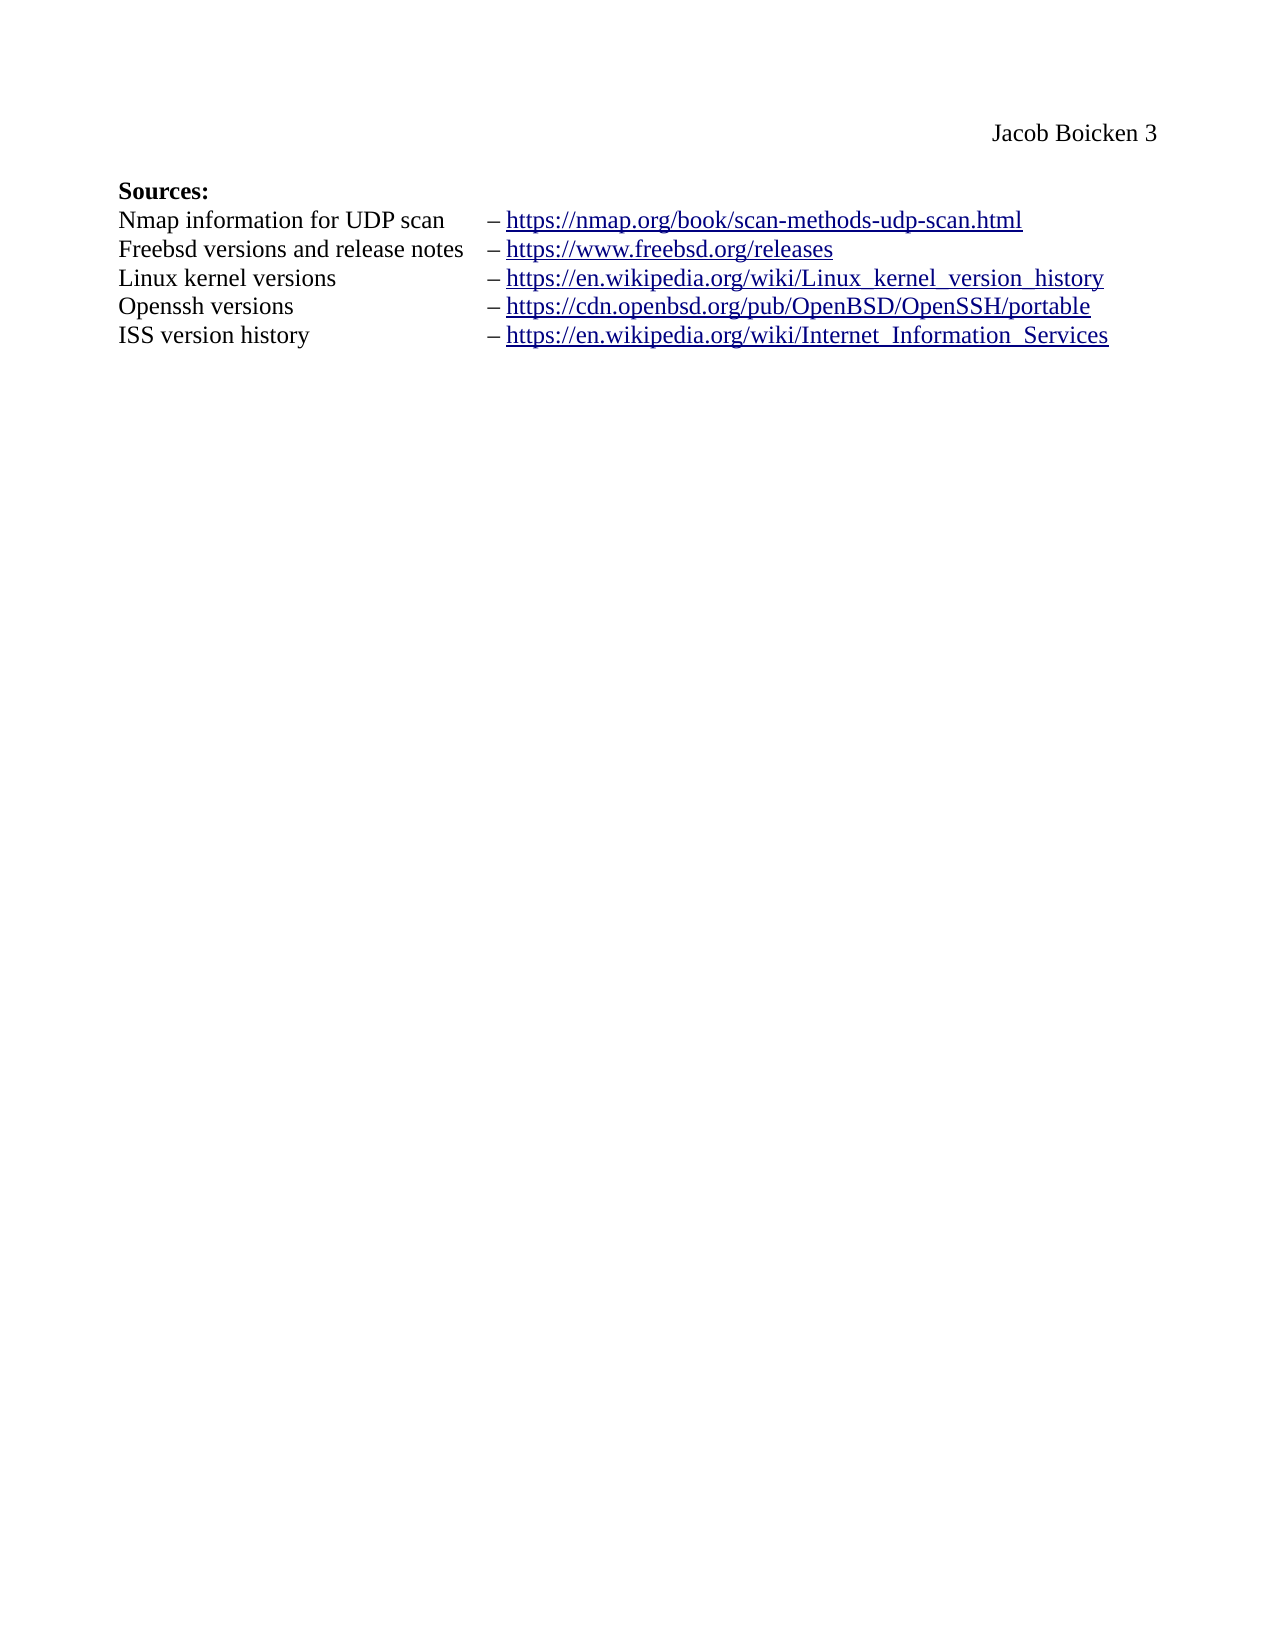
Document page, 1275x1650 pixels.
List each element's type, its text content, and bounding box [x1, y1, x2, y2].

text Openssh versions – https://cdn.openbsd.org/pub/OpenBSD/OpenSSH/portable [118, 291, 1157, 320]
text Freebsd versions and release notes – https://www.freebsd.org/releases [118, 234, 1157, 263]
text Sources: [118, 176, 1157, 205]
text ISS version history – https://en.wikipedia.org/wiki/Internet_Information_Services [118, 320, 1157, 349]
text Nmap information for UDP scan – https://nmap.org/book/scan-methods-udp-scan.html [118, 205, 1157, 234]
text Linux kernel versions – https://en.wikipedia.org/wiki/Linux_kernel_version_history [118, 263, 1157, 291]
